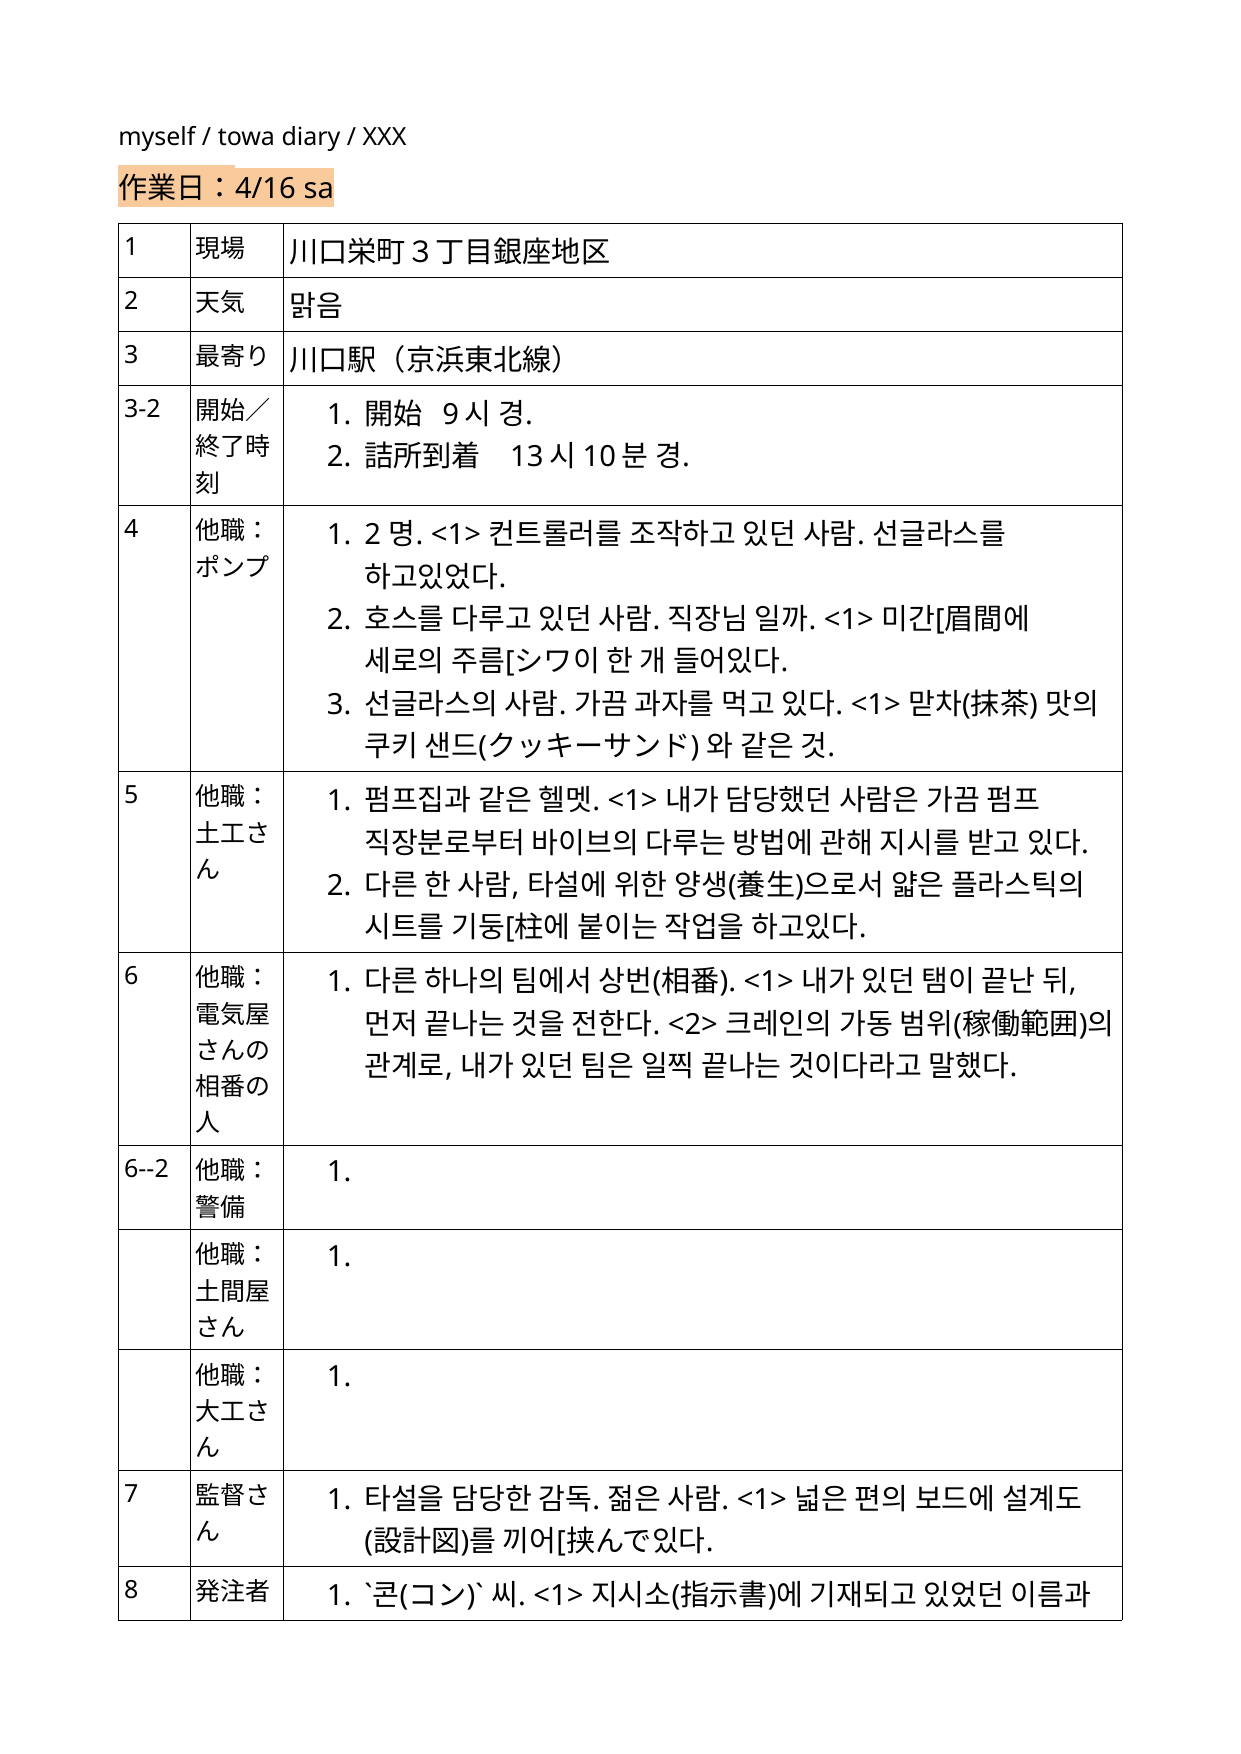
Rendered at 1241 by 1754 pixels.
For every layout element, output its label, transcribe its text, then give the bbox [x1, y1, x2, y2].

table_cell 2 [119, 278, 190, 331]
table_cell 6 [119, 953, 190, 1145]
table_cell 他職：電気屋さんの相番の人 [191, 953, 283, 1145]
table_cell 最寄り [191, 332, 283, 385]
table_cell 他職：土工さん [191, 772, 283, 952]
table_cell [284, 1350, 1122, 1469]
table_cell 맑음 [284, 278, 1122, 331]
table_cell [284, 1146, 1122, 1229]
table_cell 監督さん [191, 1471, 283, 1566]
table_cell [119, 1350, 190, 1469]
table_cell 다른 하나의 팀에서 상번(相番). <1> 내가 있던 탬이 끝난 뒤, 먼저 끝나는 것을 전한다. <2> 크레인의 가동 범위(稼働範囲)의 관계로, 내가 있던 팀은 일찍 끝나는 것이다라고 말했다. [284, 953, 1122, 1145]
table_cell 3-2 [119, 386, 190, 505]
table_cell 天気 [191, 278, 283, 331]
table_cell 他職：土間屋さん [191, 1230, 283, 1349]
table_cell 他職：大工さん [191, 1350, 283, 1469]
table_cell [284, 1230, 1122, 1349]
text 作業日：4/16 sa [118, 165, 1122, 207]
table_cell [119, 1230, 190, 1349]
table_cell 開始／終了時刻 [191, 386, 283, 505]
table_cell 4 [119, 506, 190, 771]
table_cell 5 [119, 772, 190, 952]
text myself / towa diary / XXX [118, 118, 1122, 152]
table_cell 開始 9시 경. 詰所到着 13시 10분 경. [284, 386, 1122, 505]
table_cell 6--2 [119, 1146, 190, 1229]
table_cell `콘(コン)` 씨. <1> 지시소(指示書)에 기재되고 있었던 이름과 [284, 1567, 1122, 1620]
table_cell 7 [119, 1471, 190, 1566]
table_cell 3 [119, 332, 190, 385]
table_cell 2 명. <1> 컨트롤러를 조작하고 있던 사람. 선글라스를 하고있었다. 호스를 다루고 있던 사람. 직장님 일까. <1> 미간[眉間에 세로의 주름[シワ이 한 개 들어있다. 선글라스의 사람. 가끔 과자를 먹고 있다. <1> 맏차(抹茶) 맛의 쿠키 샌드(クッキーサンド) 와 같은 것. [284, 506, 1122, 771]
table_cell 他職：警備 [191, 1146, 283, 1229]
table_cell 他職：ポンプ [191, 506, 283, 771]
table_header 1 [119, 224, 190, 277]
table_header 川口栄町３丁目銀座地区 [284, 224, 1122, 277]
table_cell 펌프집과 같은 헬멧. <1> 내가 담당했던 사람은 가끔 펌프 직장분로부터 바이브의 다루는 방법에 관해 지시를 받고 있다. 다른 한 사람, 타설에 위한 양생(養生)으로서 얇은 플라스틱의 시트를 기둥[柱에 붙이는 작업을 하고있다. [284, 772, 1122, 952]
table_cell 8 [119, 1567, 190, 1620]
table_header 現場 [191, 224, 283, 277]
table_cell 川口駅（京浜東北線） [284, 332, 1122, 385]
table_cell 타설을 담당한 감독. 젊은 사람. <1> 넓은 편의 보드에 설계도(設計図)를 끼어[挟んで있다. [284, 1471, 1122, 1566]
table_cell 発注者 [191, 1567, 283, 1620]
